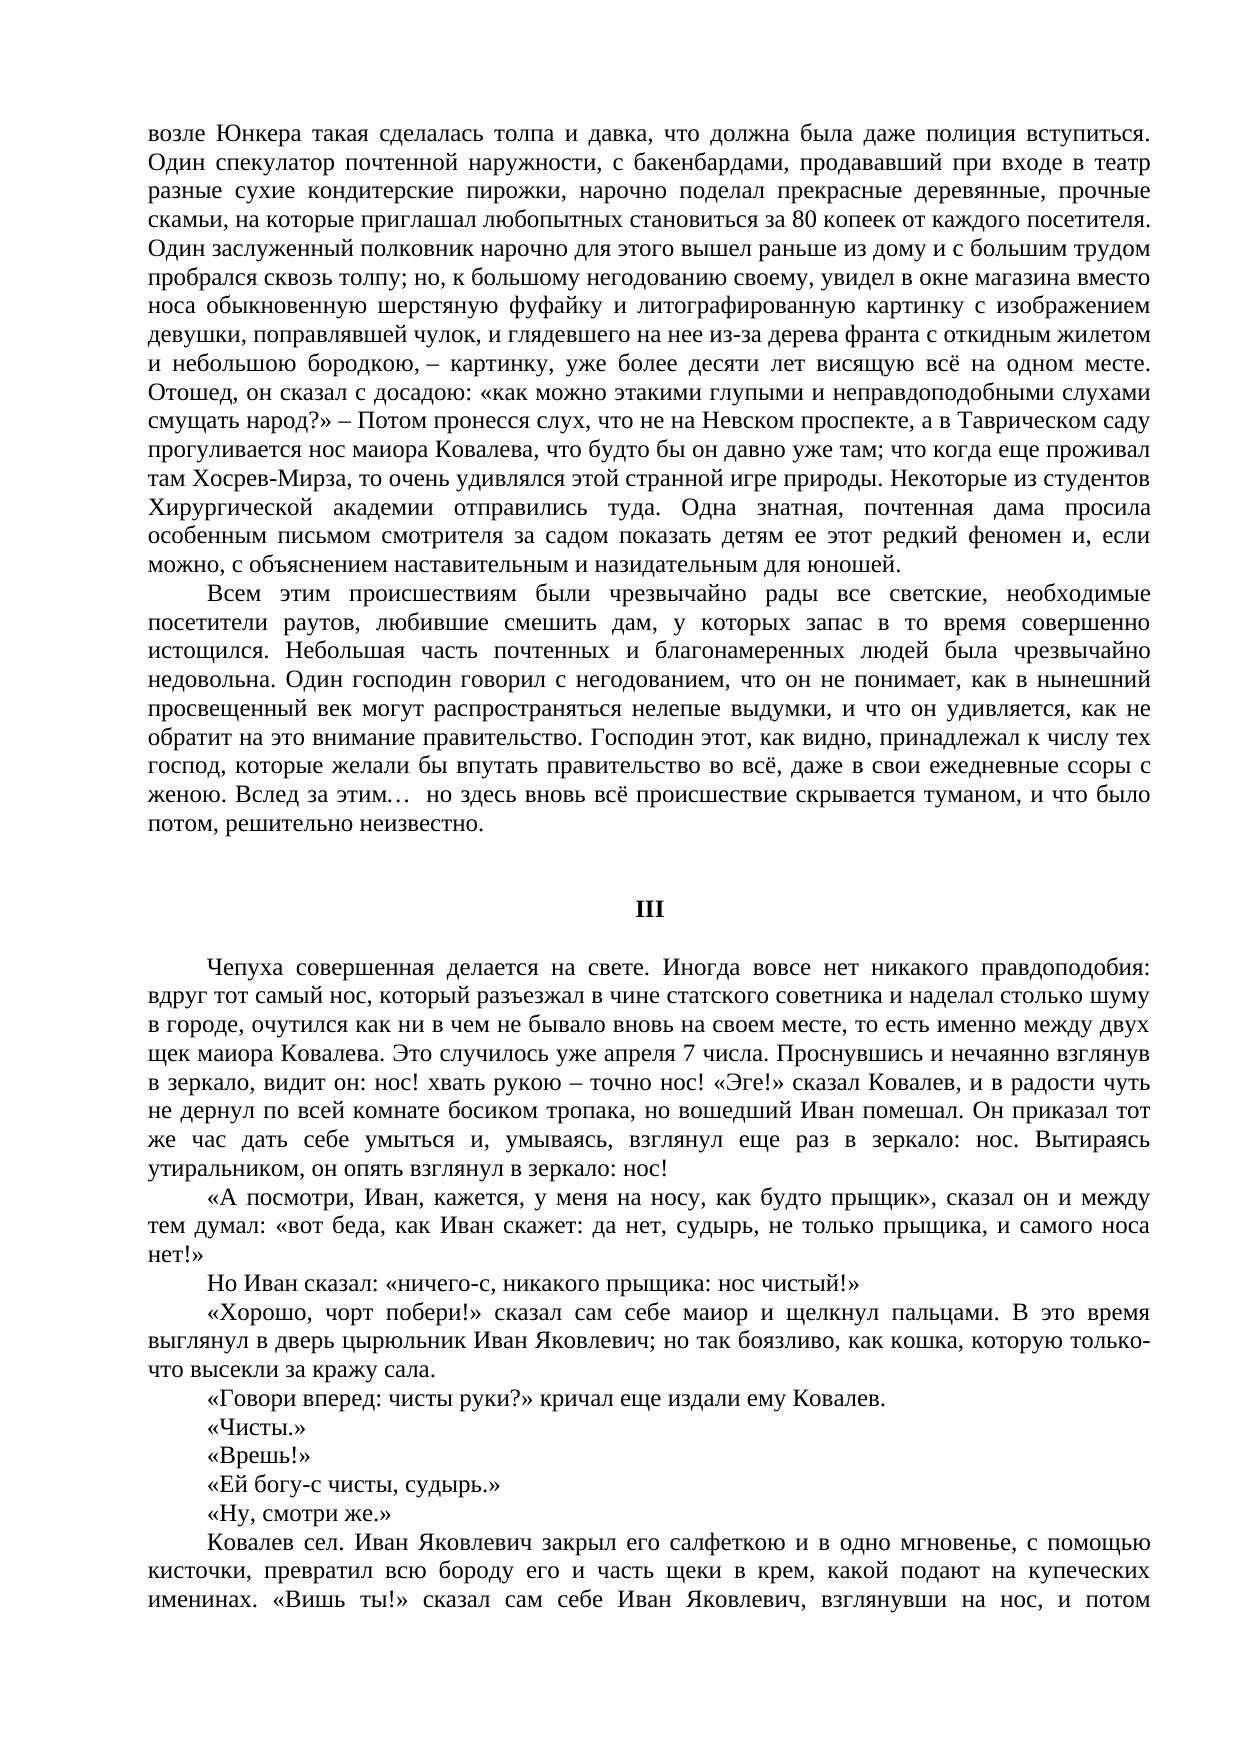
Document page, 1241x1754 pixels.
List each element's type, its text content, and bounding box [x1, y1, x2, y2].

text «А посмотри, Иван, кажется, у меня на носу, как будто прыщик», сказал он и между тем думал: «вот беда, как Иван скажет: да нет, судырь, не только прыщика, и самого носа нет!» [148, 1182, 1152, 1268]
text «Ей богу-с чисты, судырь.» [148, 1469, 1152, 1498]
text Чепуха совершенная делается на свете. Иногда вовсе нет никакого правдоподобия: вдруг тот самый нос, который разъезжал в чине статского советника и наделал столько шуму в городе, очутился как ни в чем не бывало вновь на своем месте, то есть именно между двух щек маиора Ковалева. Это случилось уже апреля 7 числа. Проснувшись и нечаянно взглянув в зеркало, видит он: нос! хвать рукою – точно нос! «Эге!» сказал Ковалев, и в радости чуть не дернул по всей комнате босиком тропака, но вошедший Иван помешал. Он приказал тот же час дать себе умыться и, умываясь, взглянул еще раз в зеркало: нос. Вытираясь утиральником, он опять взглянул в зеркало: нос! [148, 952, 1152, 1182]
text Ковалев сел. Иван Яковлевич закрыл его салфеткою и в одно мгновенье, с помощью кисточки, превратил всю бороду его и часть щеки в крем, какой подают на купеческих именинах. «Вишь ты!» сказал сам себе Иван Яковлевич, взглянувши на нос, и потом [148, 1527, 1152, 1613]
text «Врешь!» [148, 1441, 1152, 1469]
text «Ну, смотри же.» [148, 1498, 1152, 1527]
subtitle III [148, 894, 1152, 923]
text Но Иван сказал: «ничего-с, никакого прыщика: нос чистый!» [148, 1268, 1152, 1297]
text «Чисты.» [148, 1412, 1152, 1441]
text Всем этим происшествиям были чрезвычайно рады все светские, необходимые посетители раутов, любившие смешить дам, у которых запас в то время совершенно истощился. Небольшая часть почтенных и благонамеренных людей была чрезвычайно недовольна. Один господин говорил с негодованием, что он не понимает, как в нынешний просвещенный век могут распространяться нелепые выдумки, и что он удивляется, как не обратит на это внимание правительство. Господин этот, как видно, принадлежал к числу тех господ, которые желали бы впутать правительство во всё, даже в свои ежедневные ссоры с женою. Вслед за этим… но здесь вновь всё происшествие скрывается туманом, и что было потом, решительно неизвестно. [148, 578, 1152, 837]
text «Говори вперед: чисты руки?» кричал еще издали ему Ковалев. [148, 1383, 1152, 1412]
text «Хорошо, чорт побери!» сказал сам себе маиор и щелкнул пальцами. В это время выглянул в дверь цырюльник Иван Яковлевич; но так боязливо, как кошка, которую только-что высекли за кражу сала. [148, 1297, 1152, 1383]
text возле Юнкера такая сделалась толпа и давка, что должна была даже полиция вступиться. Один спекулатор почтенной наружности, с бакенбардами, продававший при входе в театр разные сухие кондитерские пирожки, нарочно поделал прекрасные деревянные, прочные скамьи, на которые приглашал любопытных становиться за 80 копеек от каждого посетителя. Один заслуженный полковник нарочно для этого вышел раньше из дому и с большим трудом пробрался сквозь толпу; но, к большому негодованию своему, увидел в окне магазина вместо носа обыкновенную шерстяную фуфайку и литографированную картинку с изображением девушки, поправлявшей чулок, и глядевшего на нее из-за дерева франта с откидным жилетом и небольшою бородкою, – картинку, уже более десяти лет висящую всё на одном месте. Отошед, он сказал с досадою: «как можно этакими глупыми и неправдоподобными слухами смущать народ?» – Потом пронесся слух, что не на Невском проспекте, а в Таврическом саду прогуливается нос маиора Ковалева, что будто бы он давно уже там; что когда еще проживал там Хосрев-Мирза, то очень удивлялся этой странной игре природы. Некоторые из студентов Хирургической академии отправились туда. Одна знатная, почтенная дама просила особенным письмом смотрителя за садом показать детям ее этот редкий феномен и, если можно, с объяснением наставительным и назидательным для юношей. [148, 118, 1152, 578]
